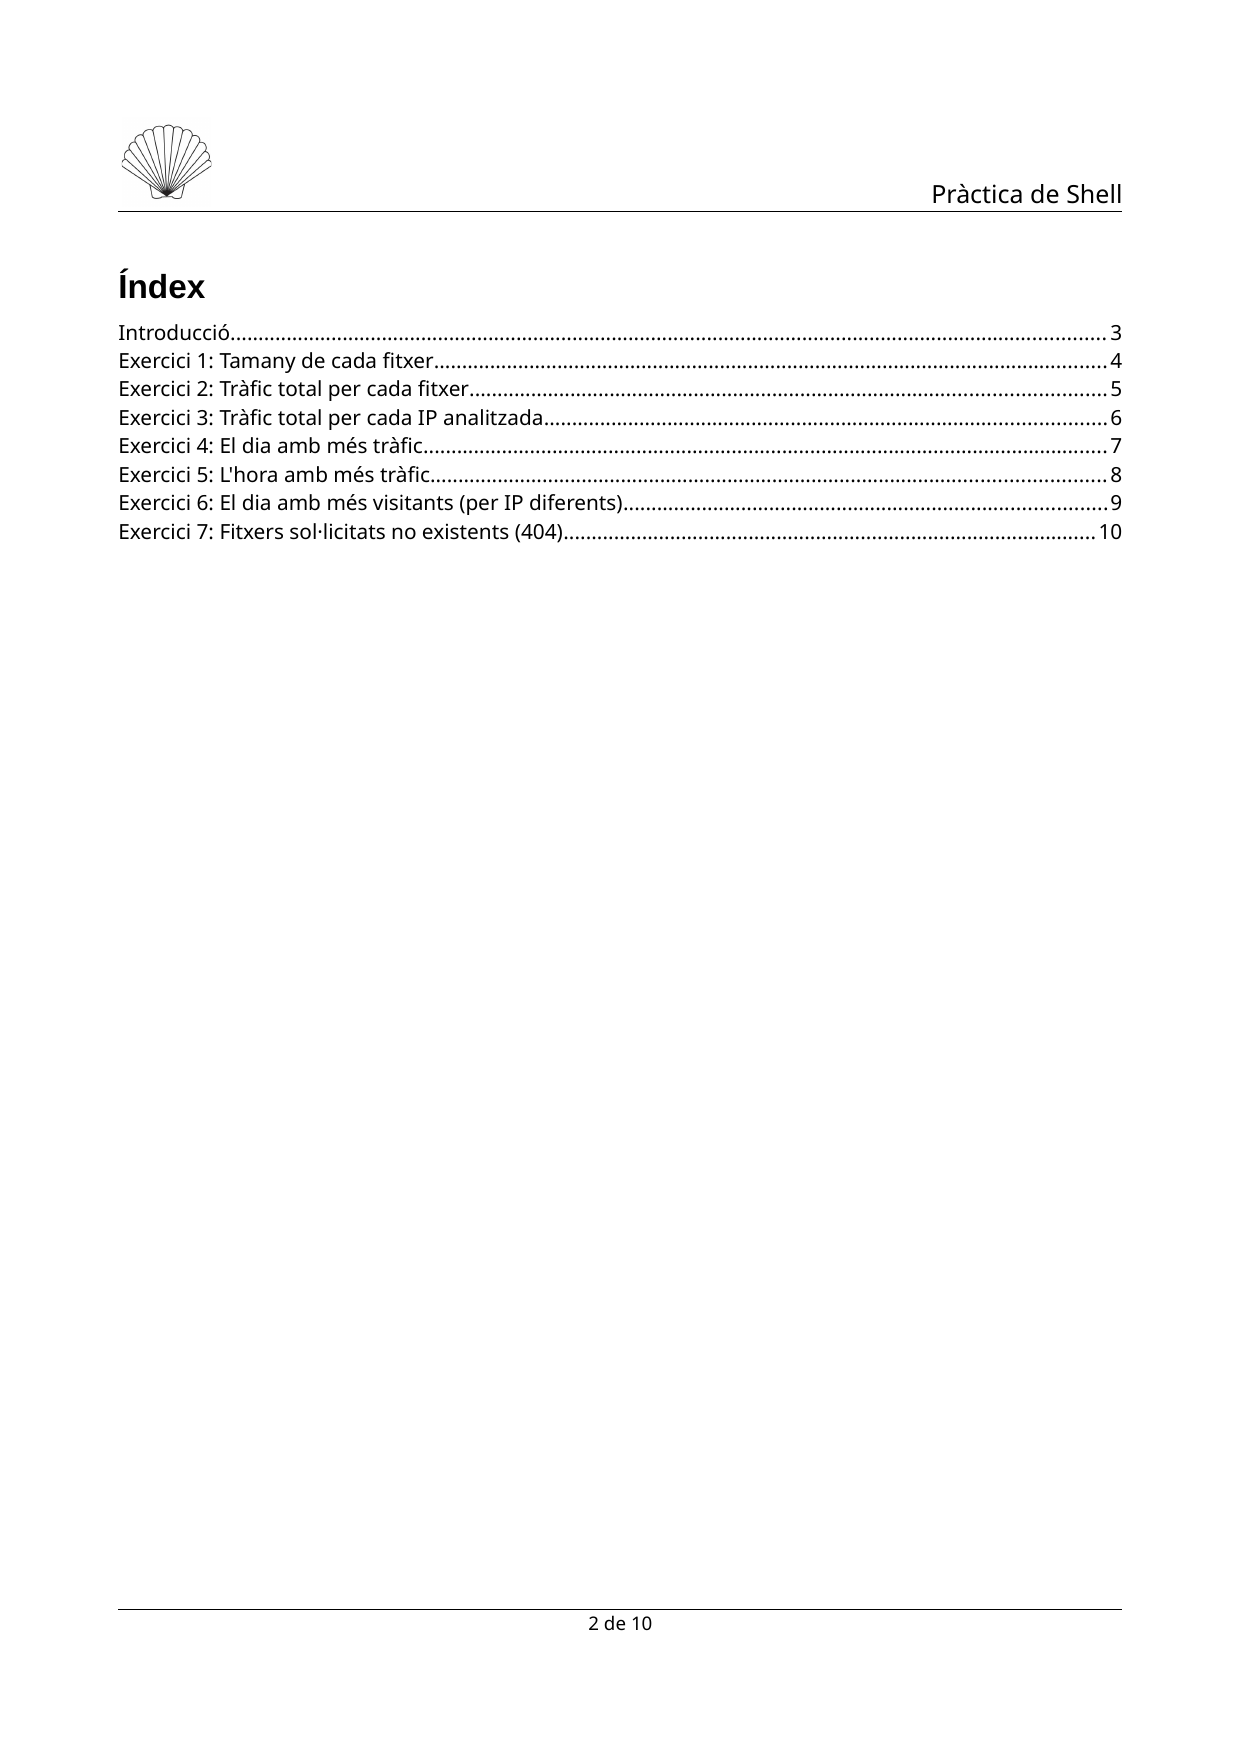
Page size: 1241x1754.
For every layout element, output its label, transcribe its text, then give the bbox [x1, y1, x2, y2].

text Introducció 3 [118, 318, 1122, 346]
text Exercici 1: Tamany de cada fitxer 4 [118, 346, 1122, 374]
picture [121, 117, 212, 207]
text Exercici 2: Tràfic total per cada fitxer 5 [118, 374, 1122, 403]
text Exercici 5: L'hora amb més tràfic 8 [118, 460, 1122, 488]
text Exercici 6: El dia amb més visitants (per IP diferents) 9 [118, 488, 1122, 517]
text Exercici 7: Fitxers sol·licitats no existents (404) 10 [118, 517, 1122, 545]
text Exercici 3: Tràfic total per cada IP analitzada 6 [118, 403, 1122, 431]
text Exercici 4: El dia amb més tràfic 7 [118, 431, 1122, 460]
subtitle Índex [118, 267, 1122, 305]
